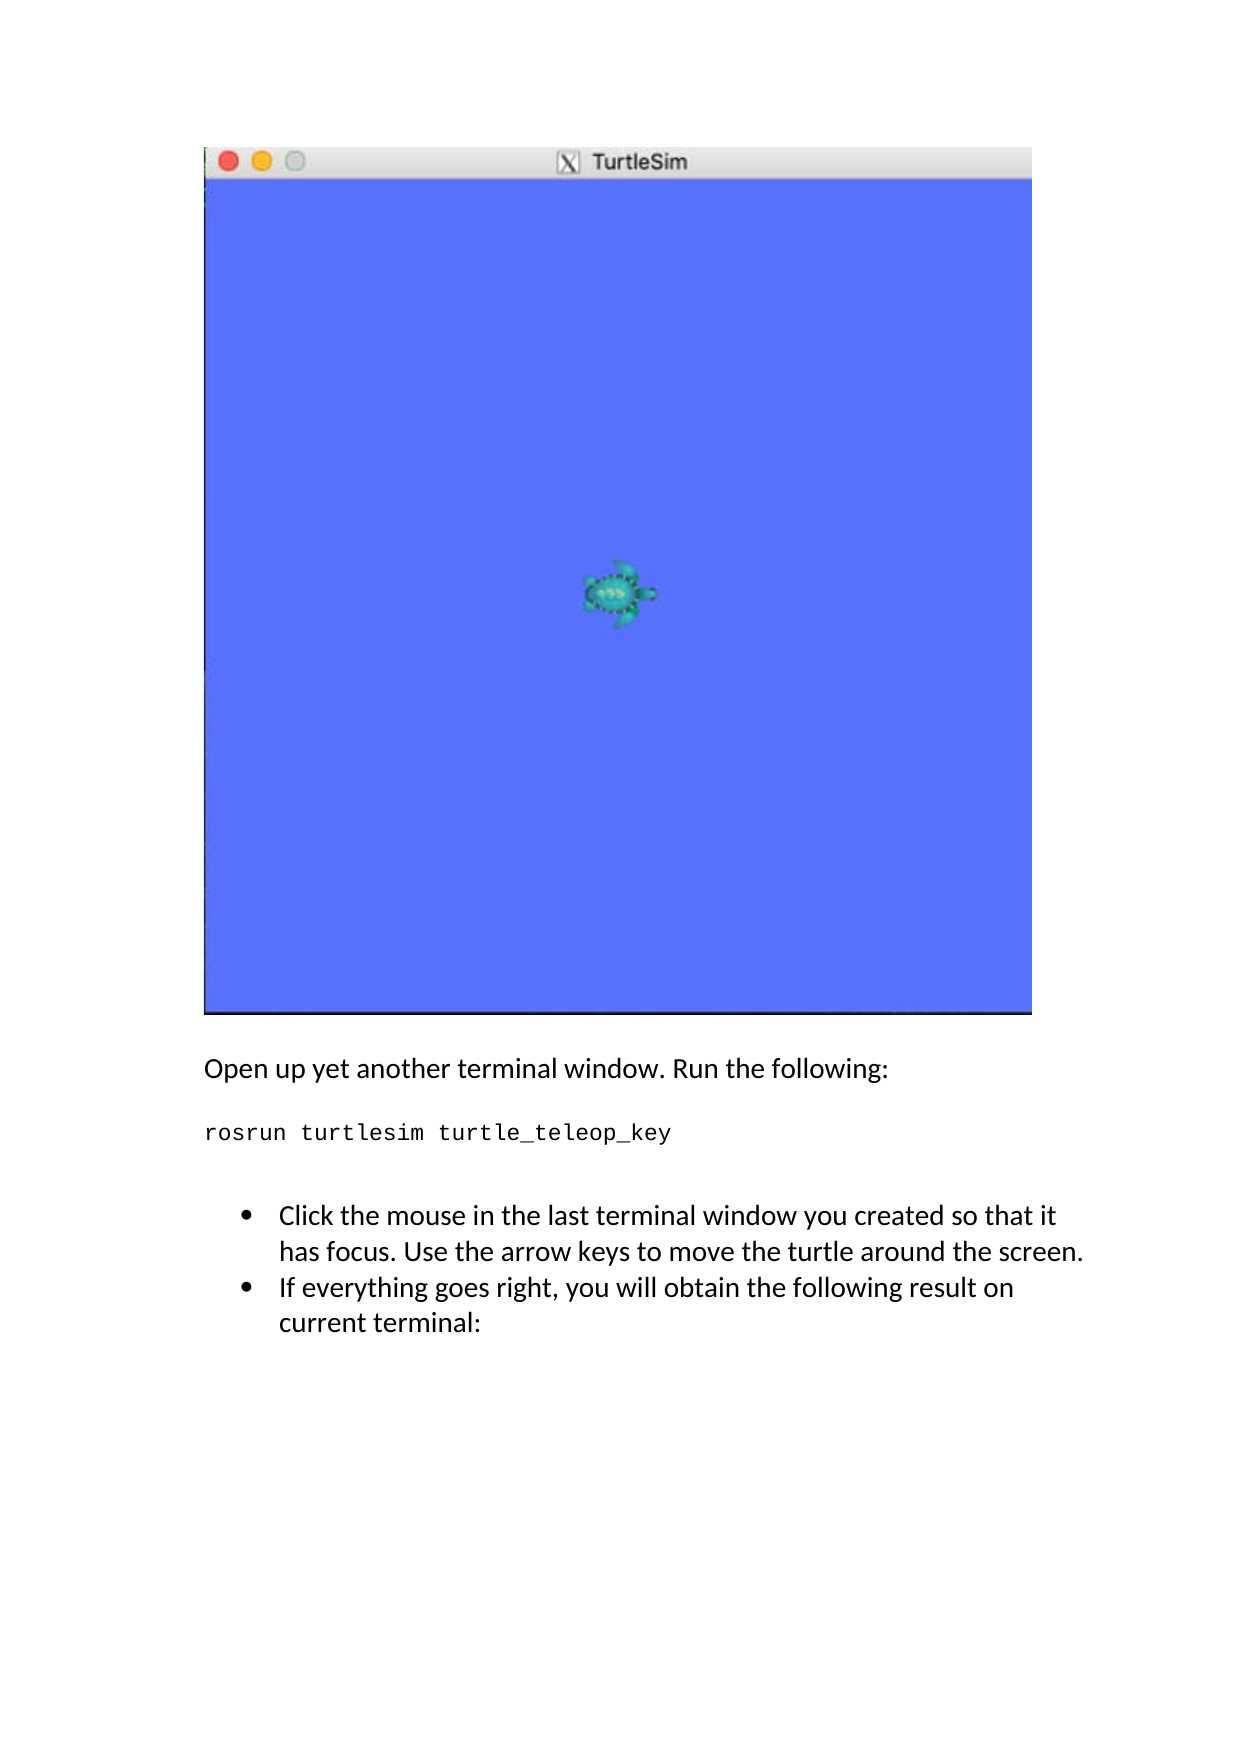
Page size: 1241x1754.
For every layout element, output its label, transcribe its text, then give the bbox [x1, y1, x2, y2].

list If everything goes right, you will obtain the following result on current terminal: [241, 1269, 1093, 1340]
list Click the mouse in the last terminal window you created so that it has focus. Use the arrow keys to move the turtle around the screen. [241, 1197, 1093, 1269]
text rosrun turtlesim turtle_teleop_key [148, 1122, 1093, 1148]
text Open up yet another terminal window. Run the following: [204, 1050, 1093, 1086]
